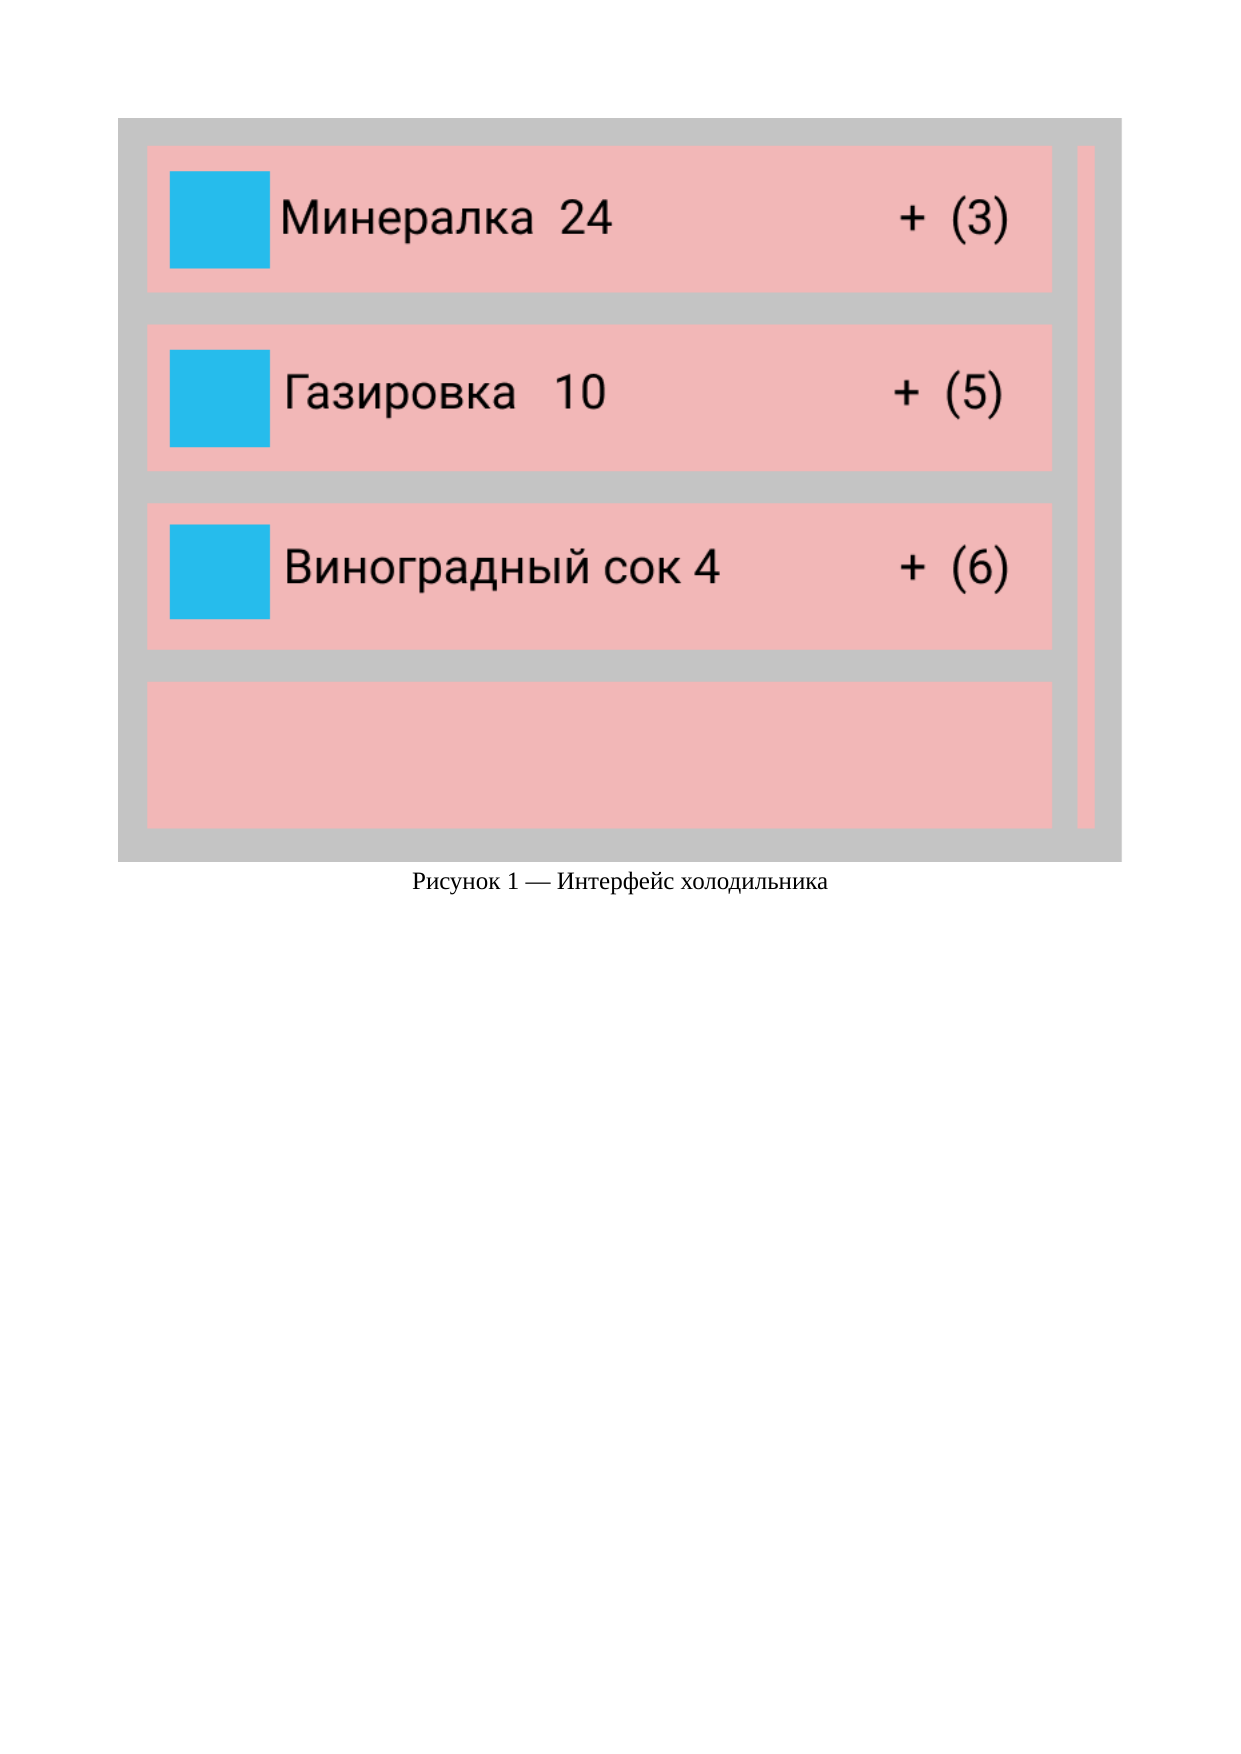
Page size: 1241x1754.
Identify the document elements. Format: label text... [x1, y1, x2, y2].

text Рисунок 1 — Интерфейс холодильника [118, 862, 1122, 895]
picture [118, 118, 1123, 862]
